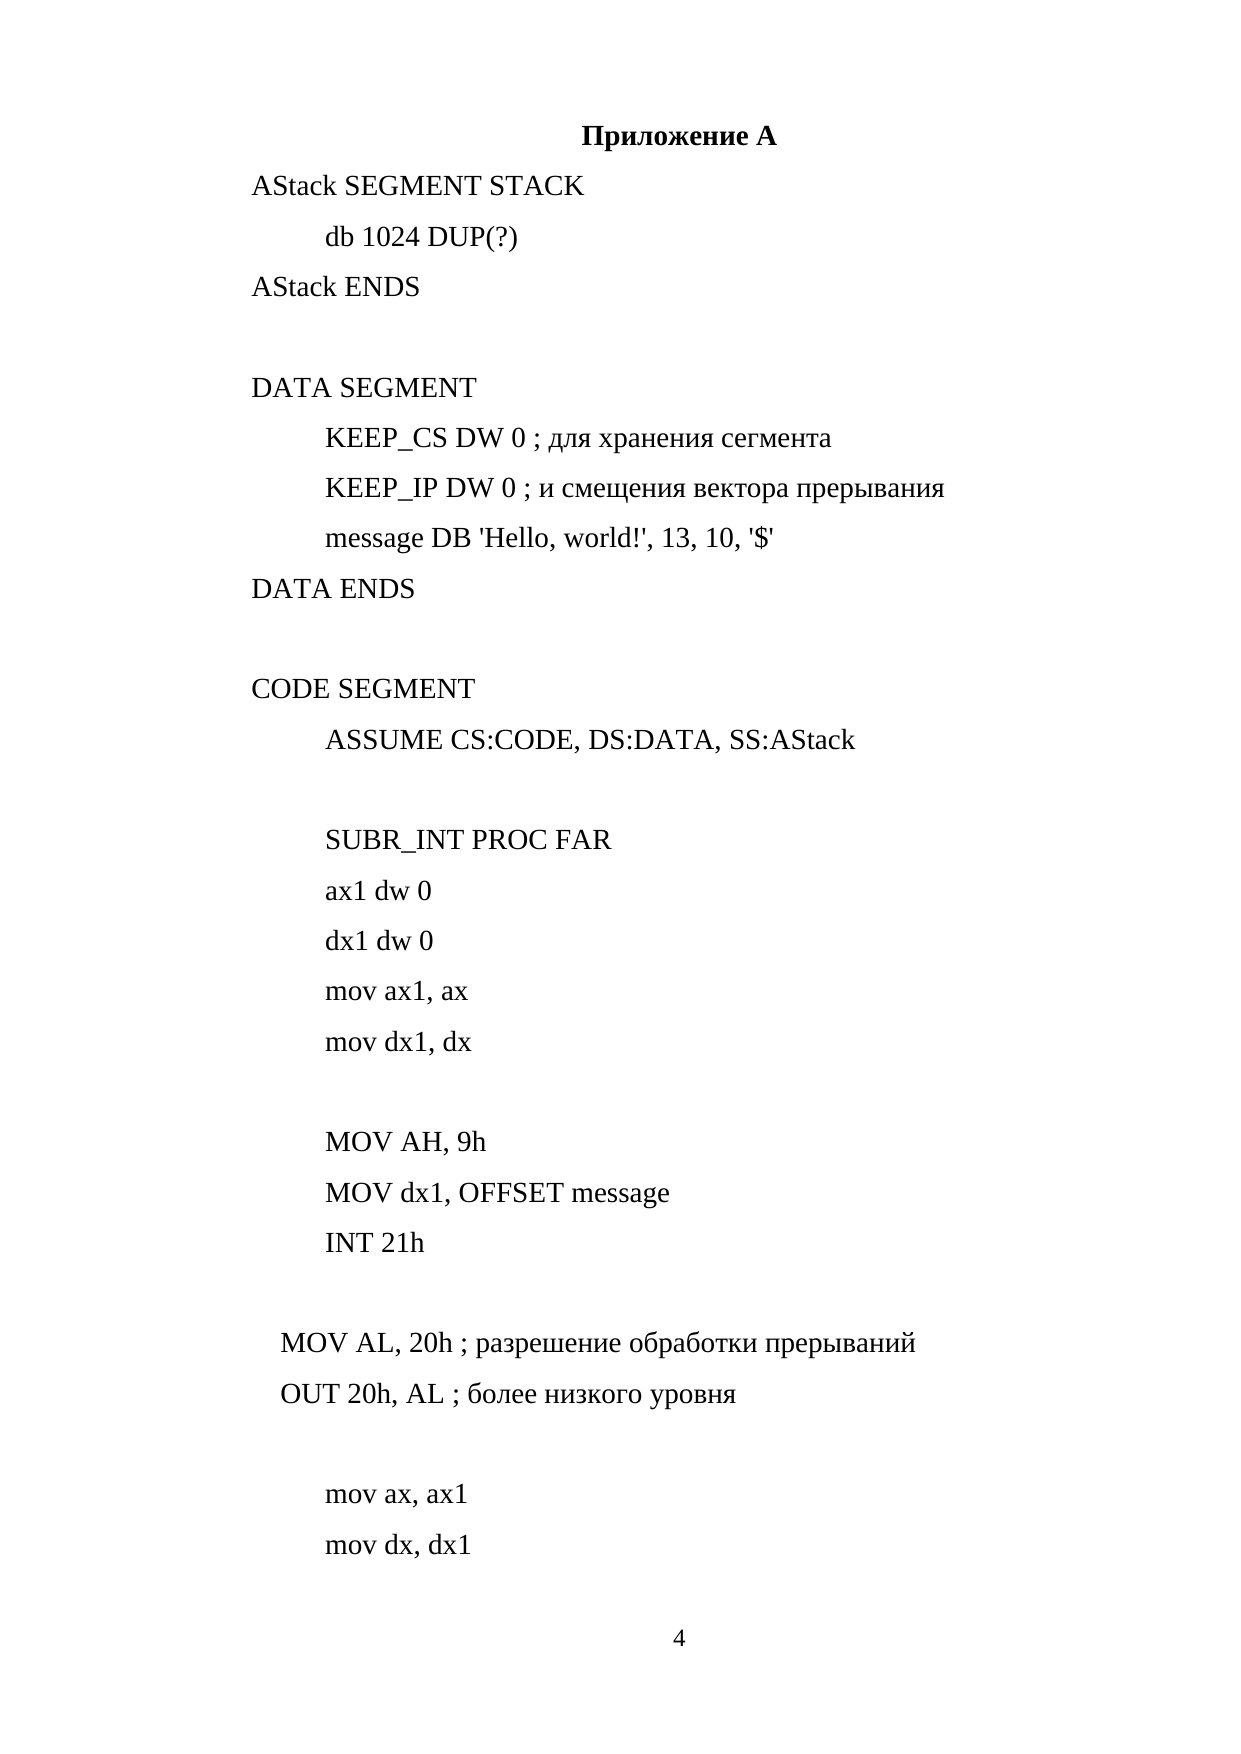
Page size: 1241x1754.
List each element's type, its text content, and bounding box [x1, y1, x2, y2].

text dx1 dw 0 [177, 923, 1181, 957]
text MOV AL, 20h ; разрешение обработки прерываний [177, 1326, 1181, 1359]
text MOV dx1, OFFSET message [177, 1175, 1181, 1208]
text AStack ENDS [177, 269, 1181, 303]
text KEEP_CS DW 0 ; для хранения сегмента [177, 420, 1181, 453]
text INT 21h [177, 1225, 1181, 1258]
text mov dx1, dx [177, 1024, 1181, 1057]
text OUT 20h, AL ; более низкого уровня [177, 1376, 1181, 1409]
text mov ax1, ax [177, 973, 1181, 1007]
text Приложение А [177, 118, 1181, 152]
text AStack SEGMENT STACK [177, 168, 1181, 202]
text DATA ENDS [177, 571, 1181, 604]
text CODE SEGMENT [177, 672, 1181, 705]
text message DB 'Hello, world!', 13, 10, '$' [177, 521, 1181, 554]
text KEEP_IP DW 0 ; и смещения вектора прерывания [177, 470, 1181, 504]
text mov dx, dx1 [177, 1527, 1181, 1560]
text SUBR_INT PROC FAR [177, 822, 1181, 856]
text mov ax, ax1 [177, 1477, 1181, 1510]
text DATA SEGMENT [177, 370, 1181, 403]
text MOV AH, 9h [177, 1124, 1181, 1158]
text ax1 dw 0 [177, 873, 1181, 906]
text ASSUME CS:CODE, DS:DATA, SS:AStack [177, 722, 1181, 755]
text db 1024 DUP(?) [177, 219, 1181, 252]
